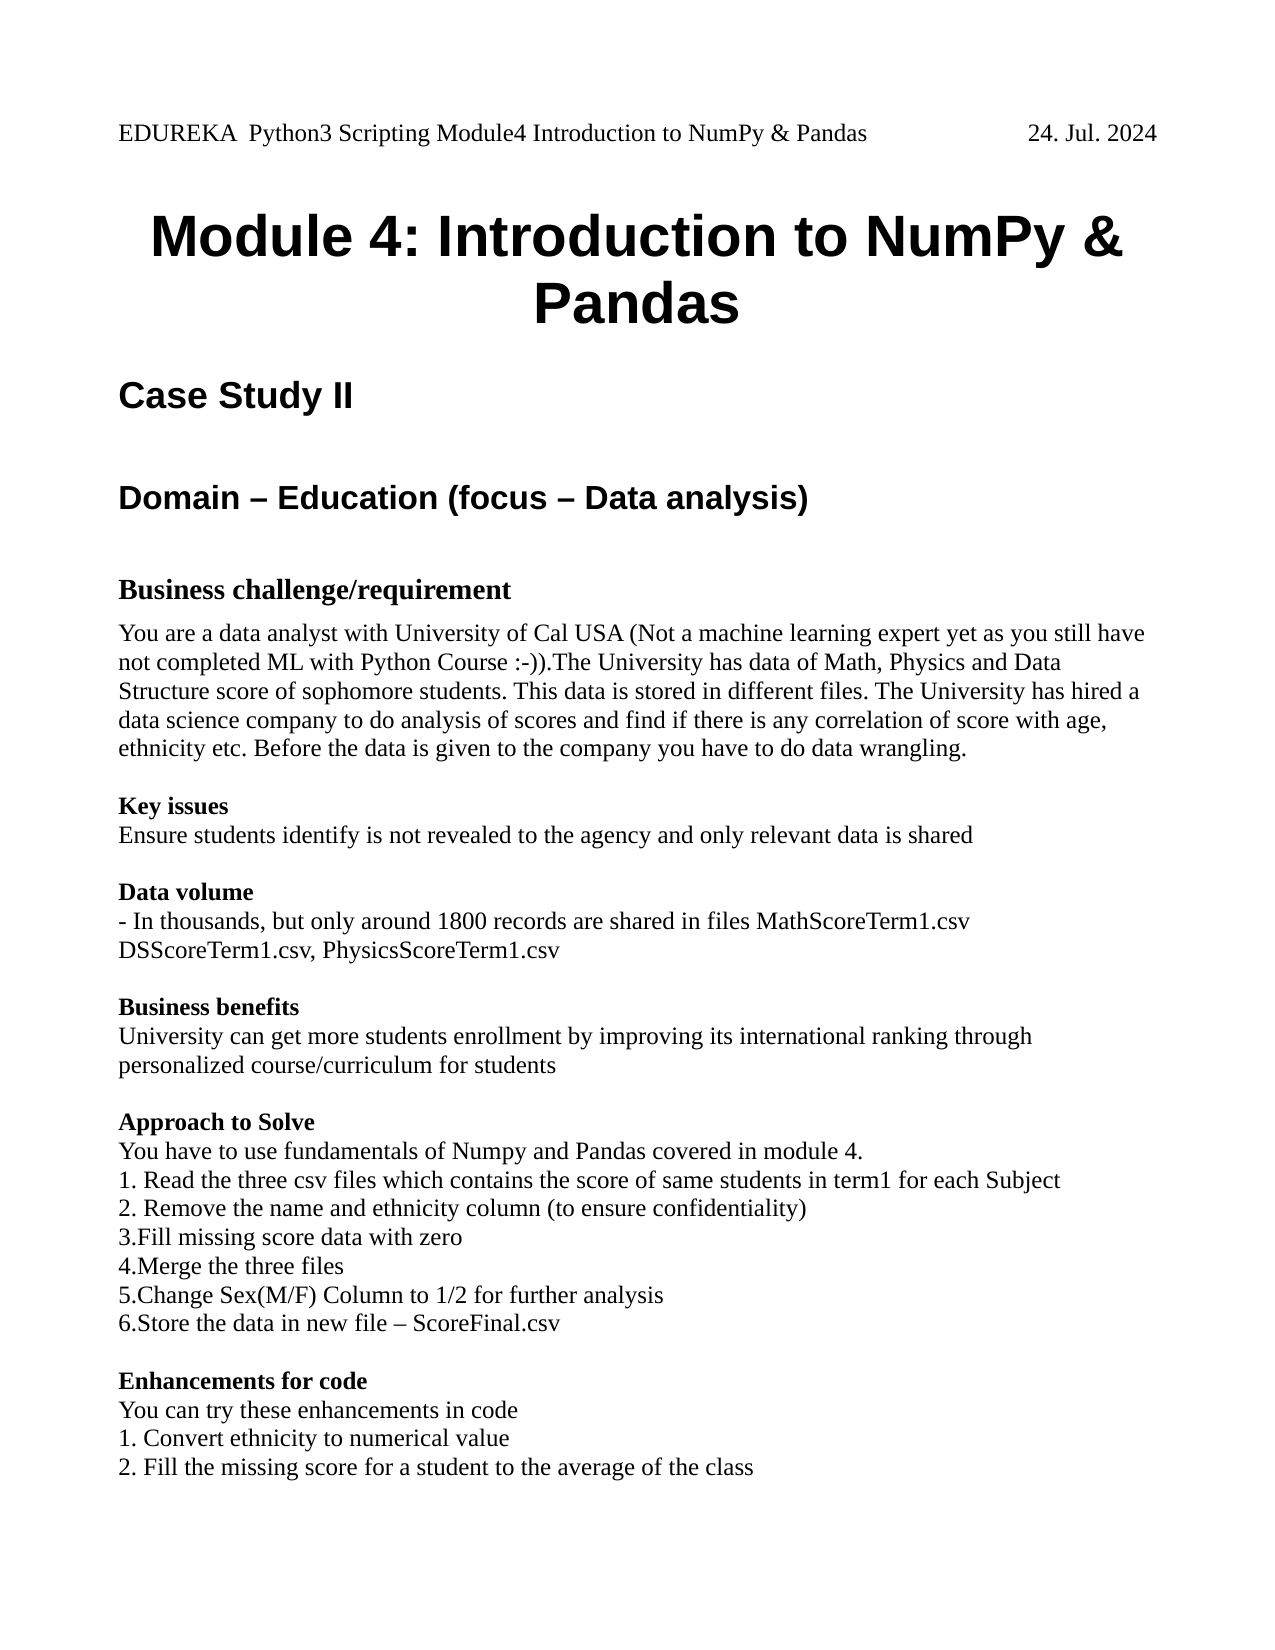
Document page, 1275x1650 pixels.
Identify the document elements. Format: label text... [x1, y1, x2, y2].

text 2. Fill the missing score for a student to the average of the class [118, 1452, 1157, 1481]
text 5.Change Sex(M/F) Column to 1/2 for further analysis [118, 1280, 1157, 1308]
subtitle Business challenge/requirement [118, 572, 1157, 606]
text 3.Fill missing score data with zero [118, 1222, 1157, 1251]
text University can get more students enrollment by improving its international ranking through personalized course/curriculum for students [118, 1021, 1157, 1078]
text You are a data analyst with University of Cal USA (Not a machine learning expert yet as you still have not completed ML with Python Course :-)).The University has data of Math, Physics and Data Structure score of sophomore students. This data is stored in different files. The University has hired a data science company to do analysis of scores and find if there is any correlation of score with age, ethnicity etc. Before the data is given to the company you have to do data wrangling. [118, 618, 1157, 762]
text - In thousands, but only around 1800 records are shared in files MathScoreTerm1.csv DSScoreTerm1.csv, PhysicsScoreTerm1.csv [118, 906, 1157, 963]
text 4.Merge the three files [118, 1251, 1157, 1280]
text You can try these enhancements in code [118, 1395, 1157, 1423]
text Approach to Solve [118, 1107, 1157, 1136]
text Data volume [118, 877, 1157, 906]
text Business benefits [118, 992, 1157, 1021]
text 6.Store the data in new file – ScoreFinal.csv [118, 1308, 1157, 1337]
text Ensure students identify is not revealed to the agency and only relevant data is shared [118, 820, 1157, 848]
subtitle Domain – Education (focus – Data analysis) [118, 478, 1157, 517]
text 2. Remove the name and ethnicity column (to ensure confidentiality) [118, 1193, 1157, 1222]
text 1. Read the three csv files which contains the score of same students in term1 for each Subject [118, 1165, 1157, 1193]
text Enhancements for code [118, 1366, 1157, 1395]
text 1. Convert ethnicity to numerical value [118, 1423, 1157, 1452]
subtitle Case Study II [118, 373, 1157, 416]
title Module 4: Introduction to NumPy & Pandas [118, 201, 1157, 336]
text Key issues [118, 791, 1157, 820]
text You have to use fundamentals of Numpy and Pandas covered in module 4. [118, 1136, 1157, 1165]
